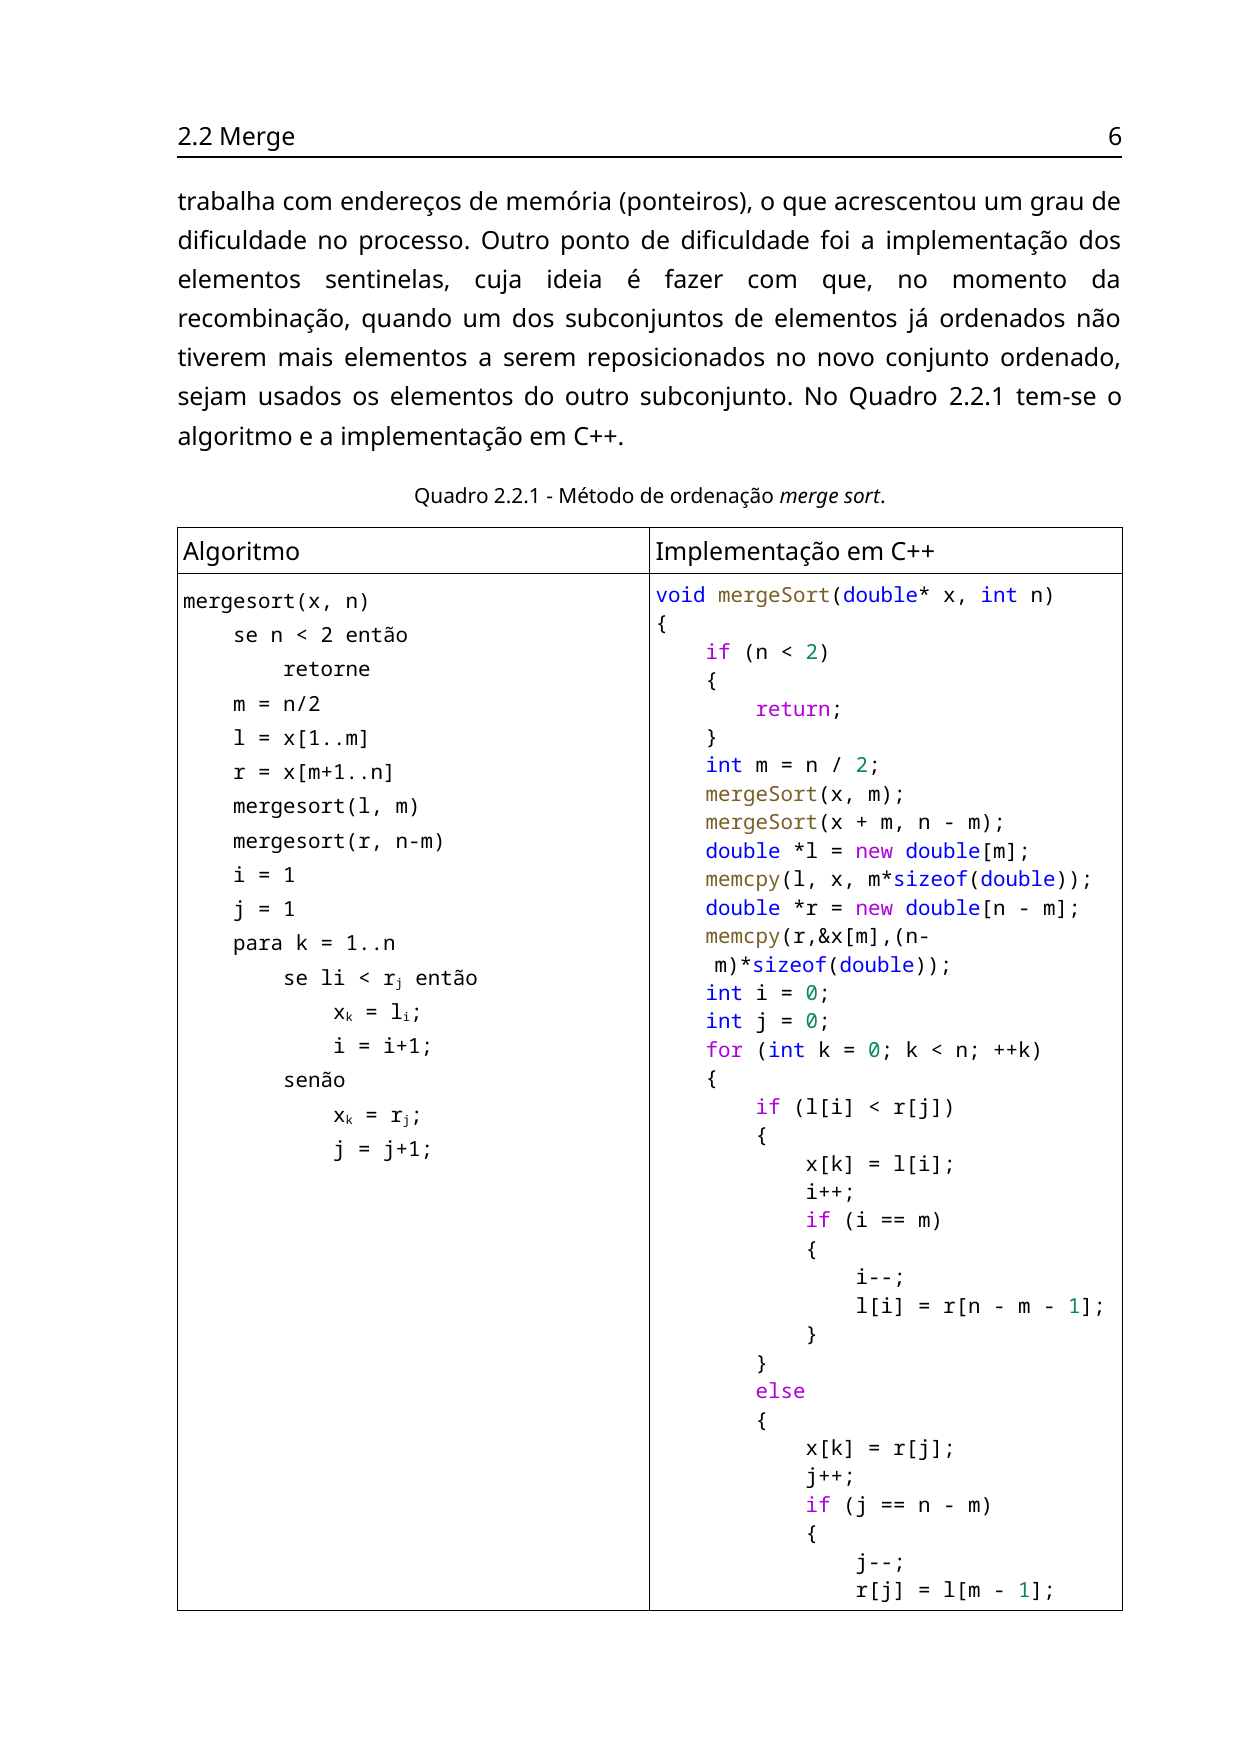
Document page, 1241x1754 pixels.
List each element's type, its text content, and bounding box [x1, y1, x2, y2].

table_header Implementação em C++ [650, 528, 1122, 573]
table_cell mergesort(x, n) se n < 2 então retorne m = n/2 l = x[1..m] r = x[m+1..n] mergesort(l, m) mergesort(r, n-m) i = 1 j = 1 para k = 1..n se li < rj então xk = li; i = i+1; senão xk = rj; j = j+1; [178, 574, 649, 1609]
text trabalha com endereços de memória (ponteiros), o que acrescentou um grau de dificuldade no processo. Outro ponto de dificuldade foi a implementação dos elementos sentinelas, cuja ideia é fazer com que, no momento da recombinação, quando um dos subconjuntos de elementos já ordenados não tiverem mais elementos a serem reposicionados no novo conjunto ordenado, sejam usados os elementos do outro subconjunto. No Quadro 2.2.1 tem-se o algoritmo e a implementação em C++. [177, 183, 1122, 452]
table_cell void mergeSort(double* x, int n) { if (n < 2) { return; } int m = n / 2; mergeSort(x, m); mergeSort(x + m, n - m); double *l = new double[m]; memcpy(l, x, m*sizeof(double)); double *r = new double[n - m]; memcpy(r,&x[m],(n-m)*sizeof(double)); int i = 0; int j = 0; for (int k = 0; k < n; ++k) { if (l[i] < r[j]) { x[k] = l[i]; i++; if (i == m) { i--; l[i] = r[n - m - 1]; } } else { x[k] = r[j]; j++; if (j == n - m) { j--; r[j] = l[m - 1]; [650, 574, 1122, 1609]
text Quadro 2.2.1 - Método de ordenação merge sort. [177, 482, 1122, 510]
table_header Algoritmo [178, 528, 649, 573]
